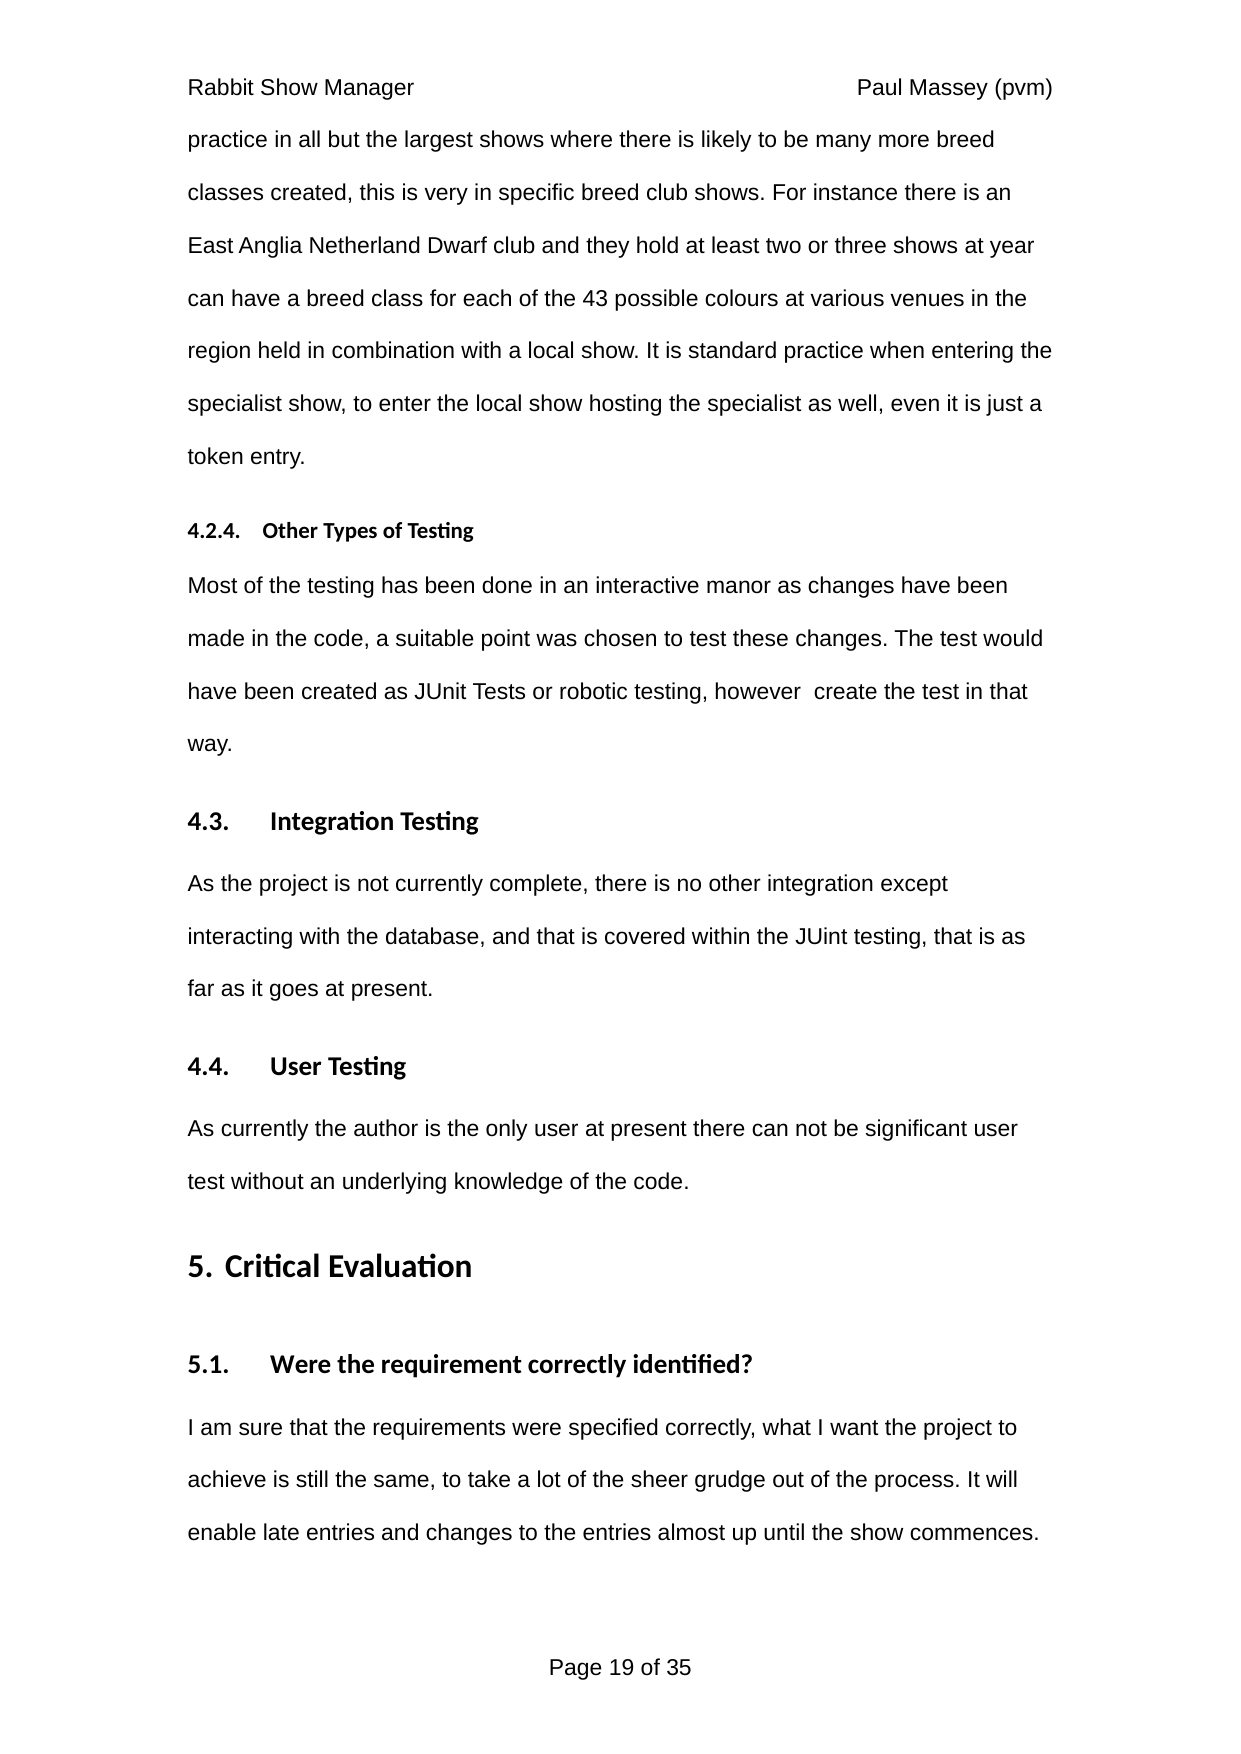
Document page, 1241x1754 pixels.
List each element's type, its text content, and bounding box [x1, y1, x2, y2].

subtitle Other Types of Testing [187, 516, 1053, 544]
text I am sure that the requirements were specified correctly, what I want the project to achieve is still the same, to take a lot of the sheer grudge out of the process. It will enable late entries and changes to the entries almost up until the show commences. [187, 1414, 1053, 1546]
text practice in all but the largest shows where there is likely to be many more breed classes created, this is very in specific breed club shows. For instance there is an East Anglia Netherland Dwarf club and they hold at least two or three shows at year can have a breed class for each of the 43 possible colours at various venues in the region held in combination with a local show. It is standard practice when entering the specialist show, to enter the local show hosting the specialist as well, even it is just a token entry. [187, 126, 1053, 469]
subtitle Were the requirement correctly identified? [187, 1348, 1053, 1381]
subtitle Integration Testing [187, 804, 1053, 837]
subtitle Critical Evaluation [187, 1245, 1053, 1286]
text As the project is not currently complete, there is no other integration except interacting with the database, and that is covered within the JUint testing, that is as far as it goes at present. [187, 870, 1053, 1002]
text As currently the author is the only user at present there can not be significant user test without an underlying knowledge of the code. [187, 1115, 1053, 1194]
text Most of the testing has been done in an interactive manor as changes have been made in the code, a suitable point was chosen to test these changes. The test would have been created as JUnit Tests or robotic testing, however create the test in that way. [187, 572, 1053, 757]
subtitle User Testing [187, 1049, 1053, 1082]
